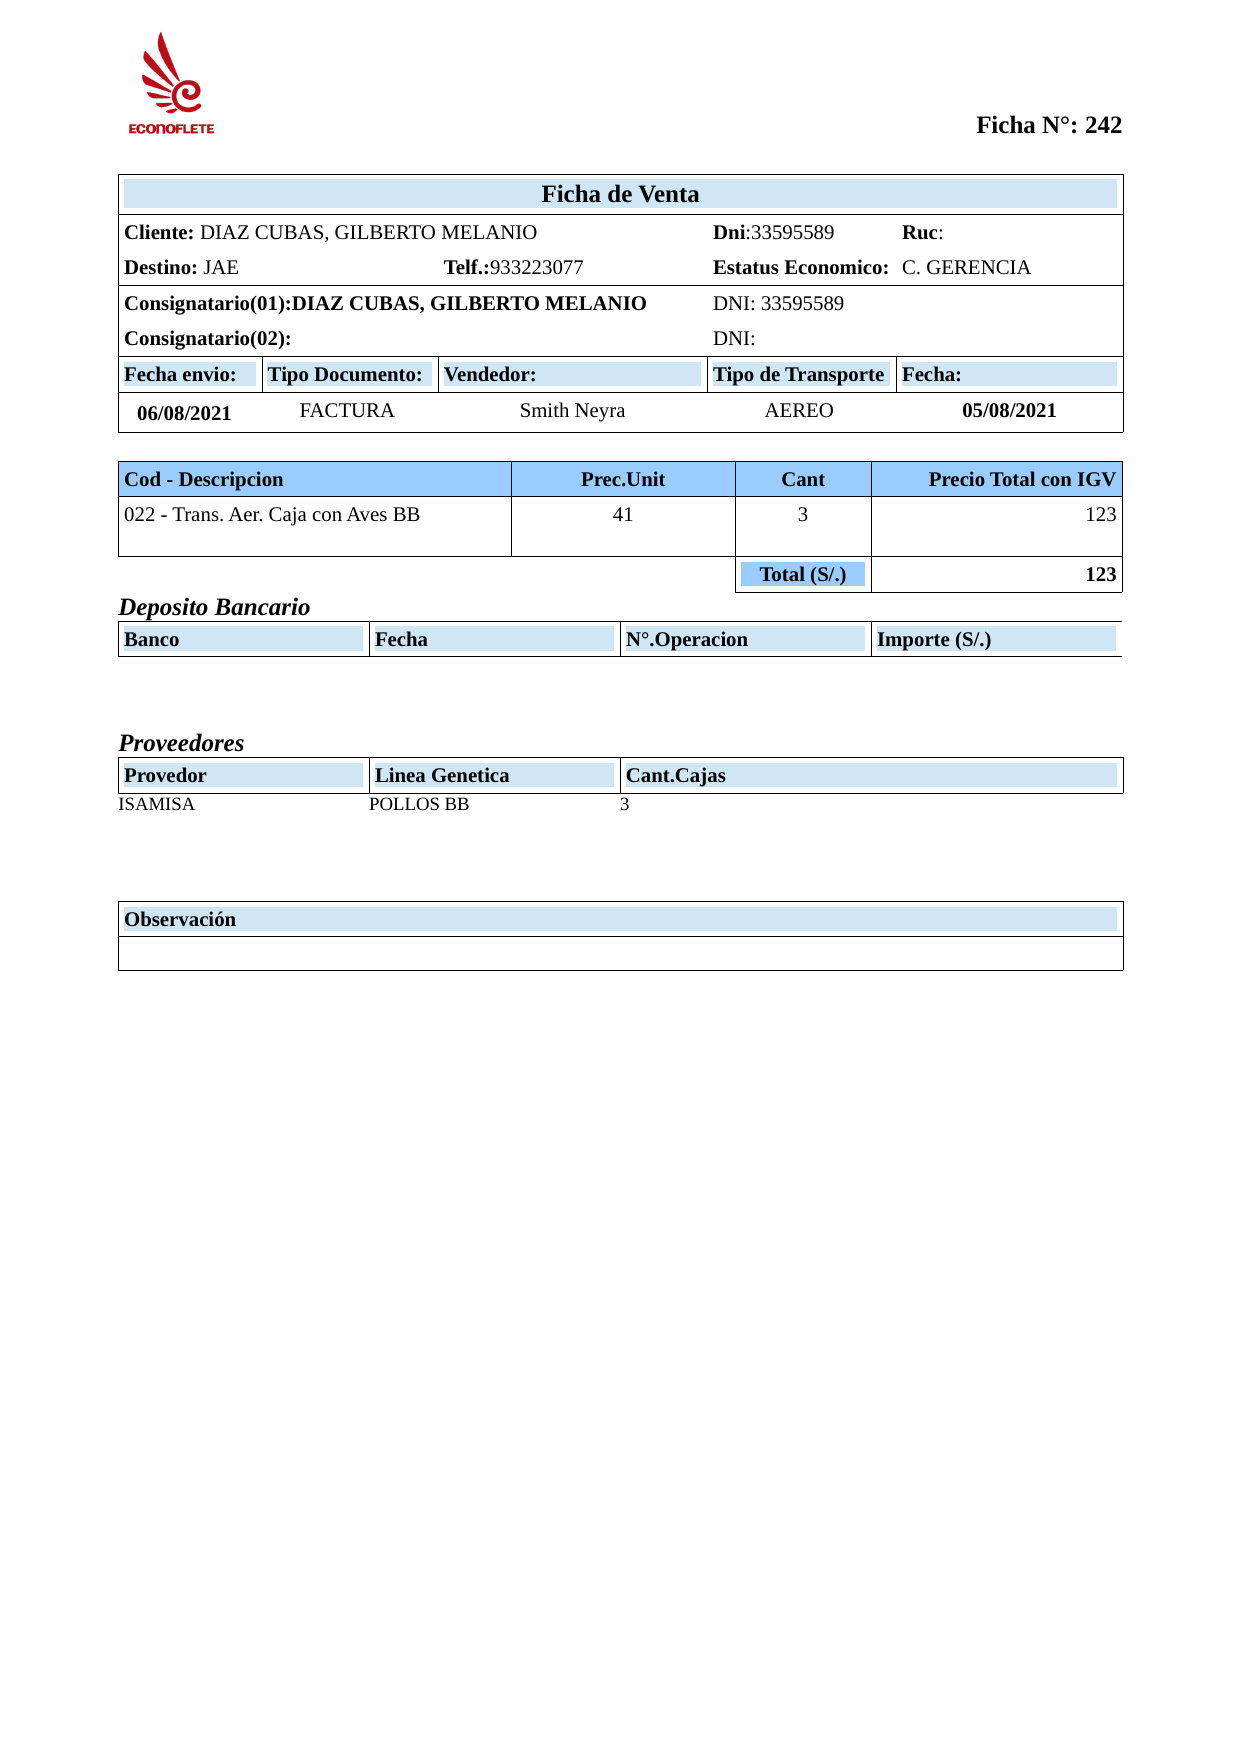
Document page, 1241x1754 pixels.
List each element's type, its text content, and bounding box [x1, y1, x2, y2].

table_cell ISAMISA [118, 794, 369, 814]
table_cell 05/08/2021 [896, 393, 1123, 432]
table_cell [369, 815, 620, 836]
table_header N°.Operacion [621, 622, 871, 656]
table_cell DNI: 33595589 [707, 286, 1123, 321]
table_cell Total (S/.) [736, 557, 871, 592]
table_header Cant.Cajas [621, 758, 1123, 793]
table_cell 022 - Trans. Aer. Caja con Aves BB [119, 497, 511, 556]
table_header Banco [119, 622, 369, 656]
table_cell [620, 705, 871, 728]
table_cell [511, 557, 735, 592]
table_cell [118, 879, 369, 901]
table_cell [118, 858, 369, 879]
table_cell [369, 705, 620, 728]
table_cell [118, 836, 369, 858]
table_cell [620, 858, 1123, 879]
table_cell [620, 836, 1123, 858]
text Deposito Bancario [118, 592, 1122, 621]
table_cell POLLOS BB [369, 794, 620, 814]
table_cell 06/08/2021 [119, 393, 262, 432]
table_cell [871, 705, 1122, 728]
table_cell Fecha envio: [119, 357, 262, 392]
table_cell Cliente: DIAZ CUBAS, GILBERTO MELANIO [119, 215, 707, 249]
table_cell FACTURA [262, 393, 438, 432]
table_cell [620, 657, 871, 680]
table_cell Tipo de Transporte [708, 357, 896, 392]
table_cell Smith Neyra [438, 393, 707, 432]
table_cell 41 [512, 497, 735, 556]
table_cell [119, 937, 1123, 969]
table_cell Consignatario(02): [119, 321, 707, 356]
table_cell [369, 836, 620, 858]
table_cell 3 [620, 794, 1123, 814]
table_cell Consignatario(01):DIAZ CUBAS, GILBERTO MELANIO [119, 286, 707, 321]
table_cell Tipo Documento: [263, 357, 438, 392]
table_cell 3 [736, 497, 871, 556]
table_cell [620, 815, 1123, 836]
table_header Linea Genetica [370, 758, 620, 793]
table_cell [118, 680, 369, 704]
table_header Observación [119, 902, 1123, 936]
table_cell [118, 815, 369, 836]
table_cell Ruc: [896, 215, 1123, 249]
table_cell [118, 557, 511, 592]
table_cell C. GERENCIA [896, 249, 1123, 285]
table_header Cant [736, 462, 871, 496]
picture [118, 31, 225, 134]
table_header Importe (S/.) [872, 622, 1122, 656]
table_cell [871, 680, 1122, 704]
table_cell DNI: [707, 321, 1123, 356]
table_cell [620, 680, 871, 704]
table_cell [118, 657, 369, 680]
table_cell AEREO [707, 393, 896, 432]
text Proveedores [118, 728, 1122, 757]
table_cell Telf.:933223077 [438, 249, 707, 285]
table_header Provedor [119, 758, 369, 793]
table_header Ficha de Venta [119, 175, 1123, 214]
table_header Prec.Unit [512, 462, 735, 496]
table_cell Destino: JAE [119, 249, 438, 285]
table_cell [369, 657, 620, 680]
table_cell Estatus Economico: [707, 249, 896, 285]
table_cell Fecha: [897, 357, 1123, 392]
table_cell [871, 657, 1122, 680]
table_cell [369, 879, 620, 901]
table_header Cod - Descripcion [119, 462, 511, 496]
table_cell Vendedor: [439, 357, 707, 392]
table_cell Dni:33595589 [707, 215, 896, 249]
table_cell [118, 705, 369, 728]
table_header Precio Total con IGV [872, 462, 1122, 496]
table_header Fecha [370, 622, 620, 656]
table_cell [369, 680, 620, 704]
table_cell 123 [872, 497, 1122, 556]
table_cell [620, 879, 1123, 901]
table_cell 123 [872, 557, 1122, 592]
table_cell [369, 858, 620, 879]
